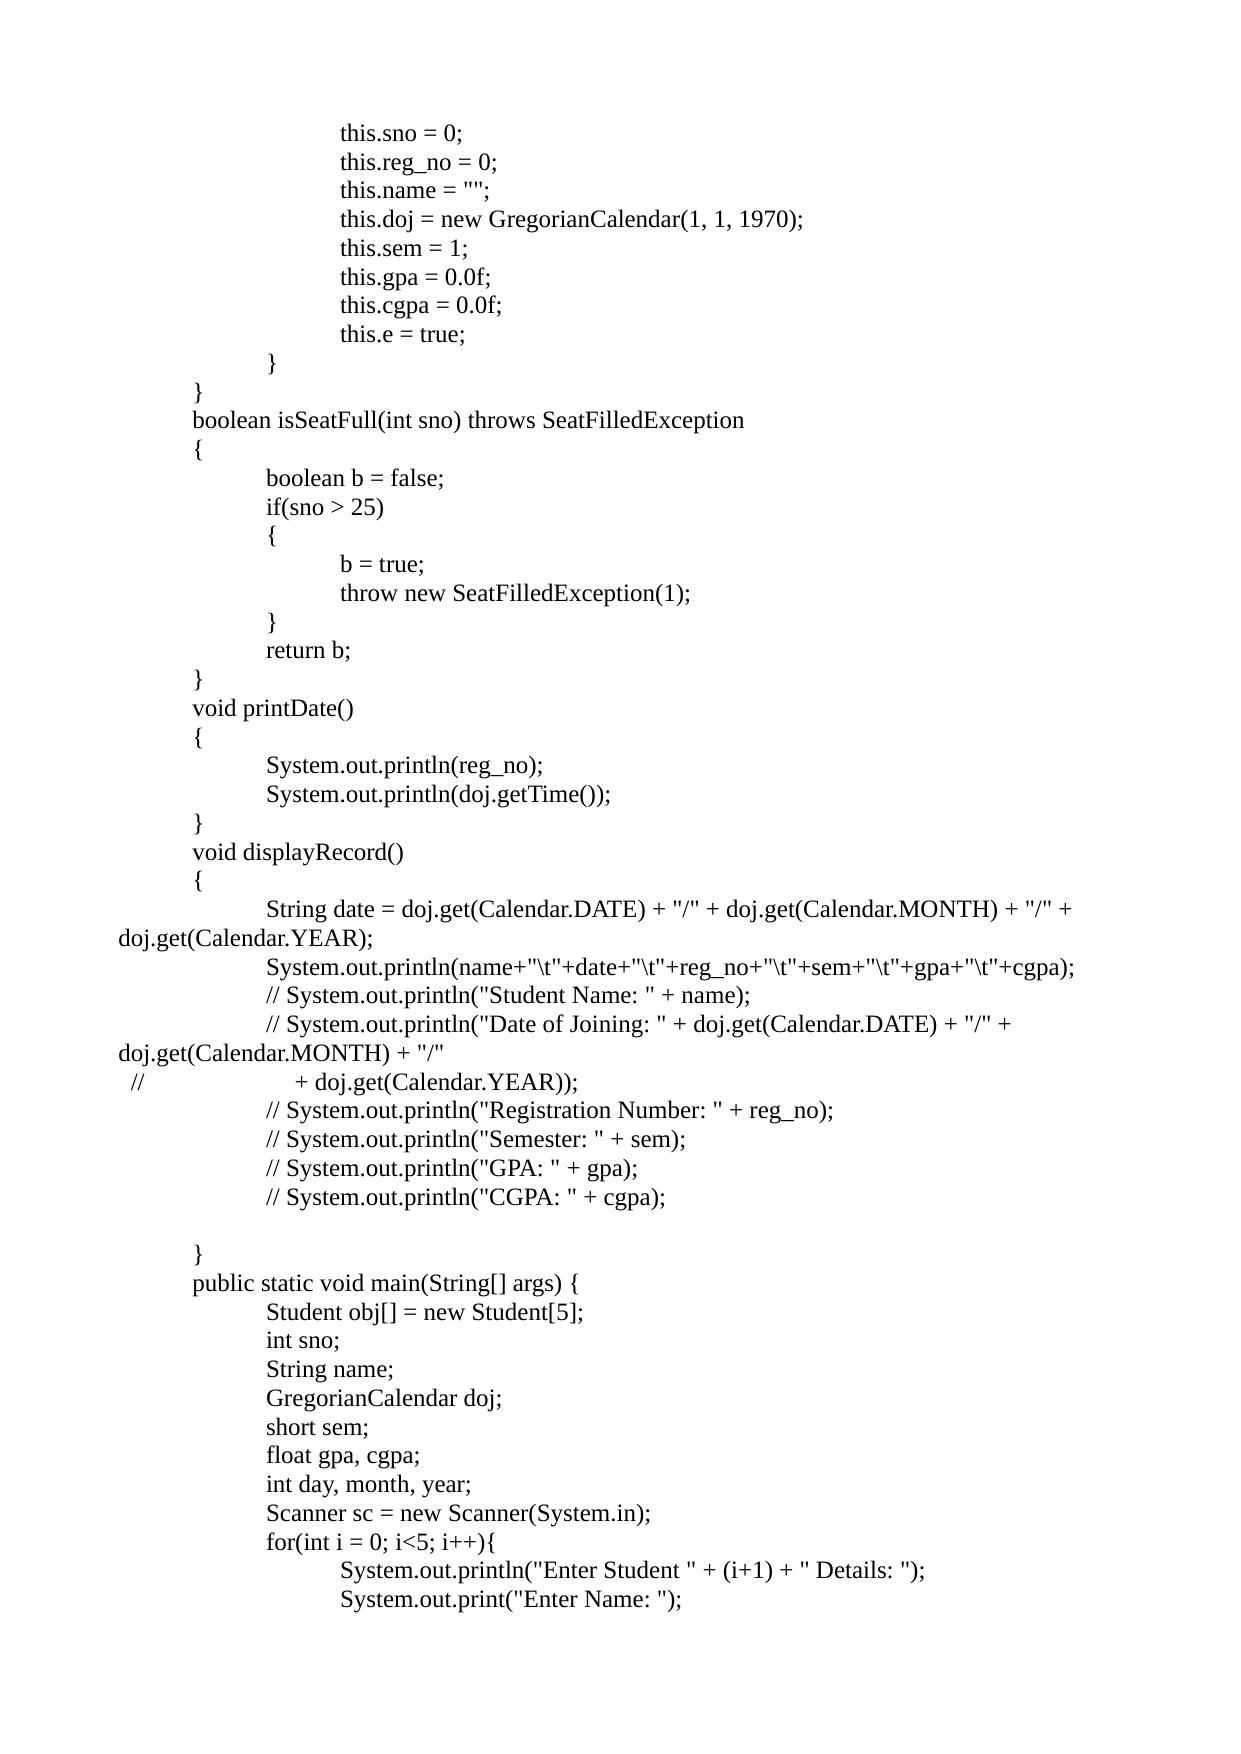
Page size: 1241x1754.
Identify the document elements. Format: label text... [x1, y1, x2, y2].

text } [118, 1239, 1122, 1268]
text int day, month, year; [118, 1469, 1122, 1498]
text this.sno = 0; [118, 118, 1122, 147]
text Student obj[] = new Student[5]; [118, 1297, 1122, 1326]
text { [118, 521, 1122, 549]
text this.cgpa = 0.0f; [118, 291, 1122, 319]
text } [118, 377, 1122, 406]
text System.out.println(reg_no); [118, 751, 1122, 779]
text // System.out.println("Date of Joining: " + doj.get(Calendar.DATE) + "/" + doj.get(Calendar.MONTH) + "/" [118, 1009, 1122, 1067]
text throw new SeatFilledException(1); [118, 578, 1122, 607]
text // System.out.println("Semester: " + sem); [118, 1124, 1122, 1153]
text GregorianCalendar doj; [118, 1383, 1122, 1412]
text } [118, 607, 1122, 636]
text System.out.println(doj.getTime()); [118, 779, 1122, 808]
text System.out.print("Enter Name: "); [118, 1584, 1122, 1613]
text short sem; [118, 1412, 1122, 1441]
text void printDate() [118, 693, 1122, 722]
text this.sem = 1; [118, 233, 1122, 262]
text System.out.println(name+"\t"+date+"\t"+reg_no+"\t"+sem+"\t"+gpa+"\t"+cgpa); [118, 952, 1122, 981]
text boolean isSeatFull(int sno) throws SeatFilledException [118, 406, 1122, 434]
text void displayRecord() [118, 837, 1122, 866]
text // System.out.println("Registration Number: " + reg_no); [118, 1096, 1122, 1124]
text // System.out.println("Student Name: " + name); [118, 981, 1122, 1009]
text return b; [118, 636, 1122, 664]
text this.reg_no = 0; [118, 147, 1122, 176]
text // System.out.println("CGPA: " + cgpa); [118, 1182, 1122, 1211]
text { [118, 866, 1122, 894]
text for(int i = 0; i<5; i++){ [118, 1527, 1122, 1556]
text } [118, 808, 1122, 837]
text Scanner sc = new Scanner(System.in); [118, 1498, 1122, 1527]
text int sno; [118, 1326, 1122, 1354]
text // System.out.println("GPA: " + gpa); [118, 1153, 1122, 1182]
text boolean b = false; [118, 463, 1122, 492]
text if(sno > 25) [118, 492, 1122, 521]
text { [118, 434, 1122, 463]
text public static void main(String[] args) { [118, 1268, 1122, 1297]
text b = true; [118, 549, 1122, 578]
text float gpa, cgpa; [118, 1441, 1122, 1469]
text this.doj = new GregorianCalendar(1, 1, 1970); [118, 204, 1122, 233]
text this.gpa = 0.0f; [118, 262, 1122, 291]
text { [118, 722, 1122, 751]
text String date = doj.get(Calendar.DATE) + "/" + doj.get(Calendar.MONTH) + "/" + doj.get(Calendar.YEAR); [118, 894, 1122, 952]
text // + doj.get(Calendar.YEAR)); [118, 1067, 1122, 1096]
text System.out.println("Enter Student " + (i+1) + " Details: "); [118, 1556, 1122, 1584]
text this.name = ""; [118, 176, 1122, 204]
text } [118, 664, 1122, 693]
text this.e = true; [118, 319, 1122, 348]
text String name; [118, 1354, 1122, 1383]
text } [118, 348, 1122, 377]
